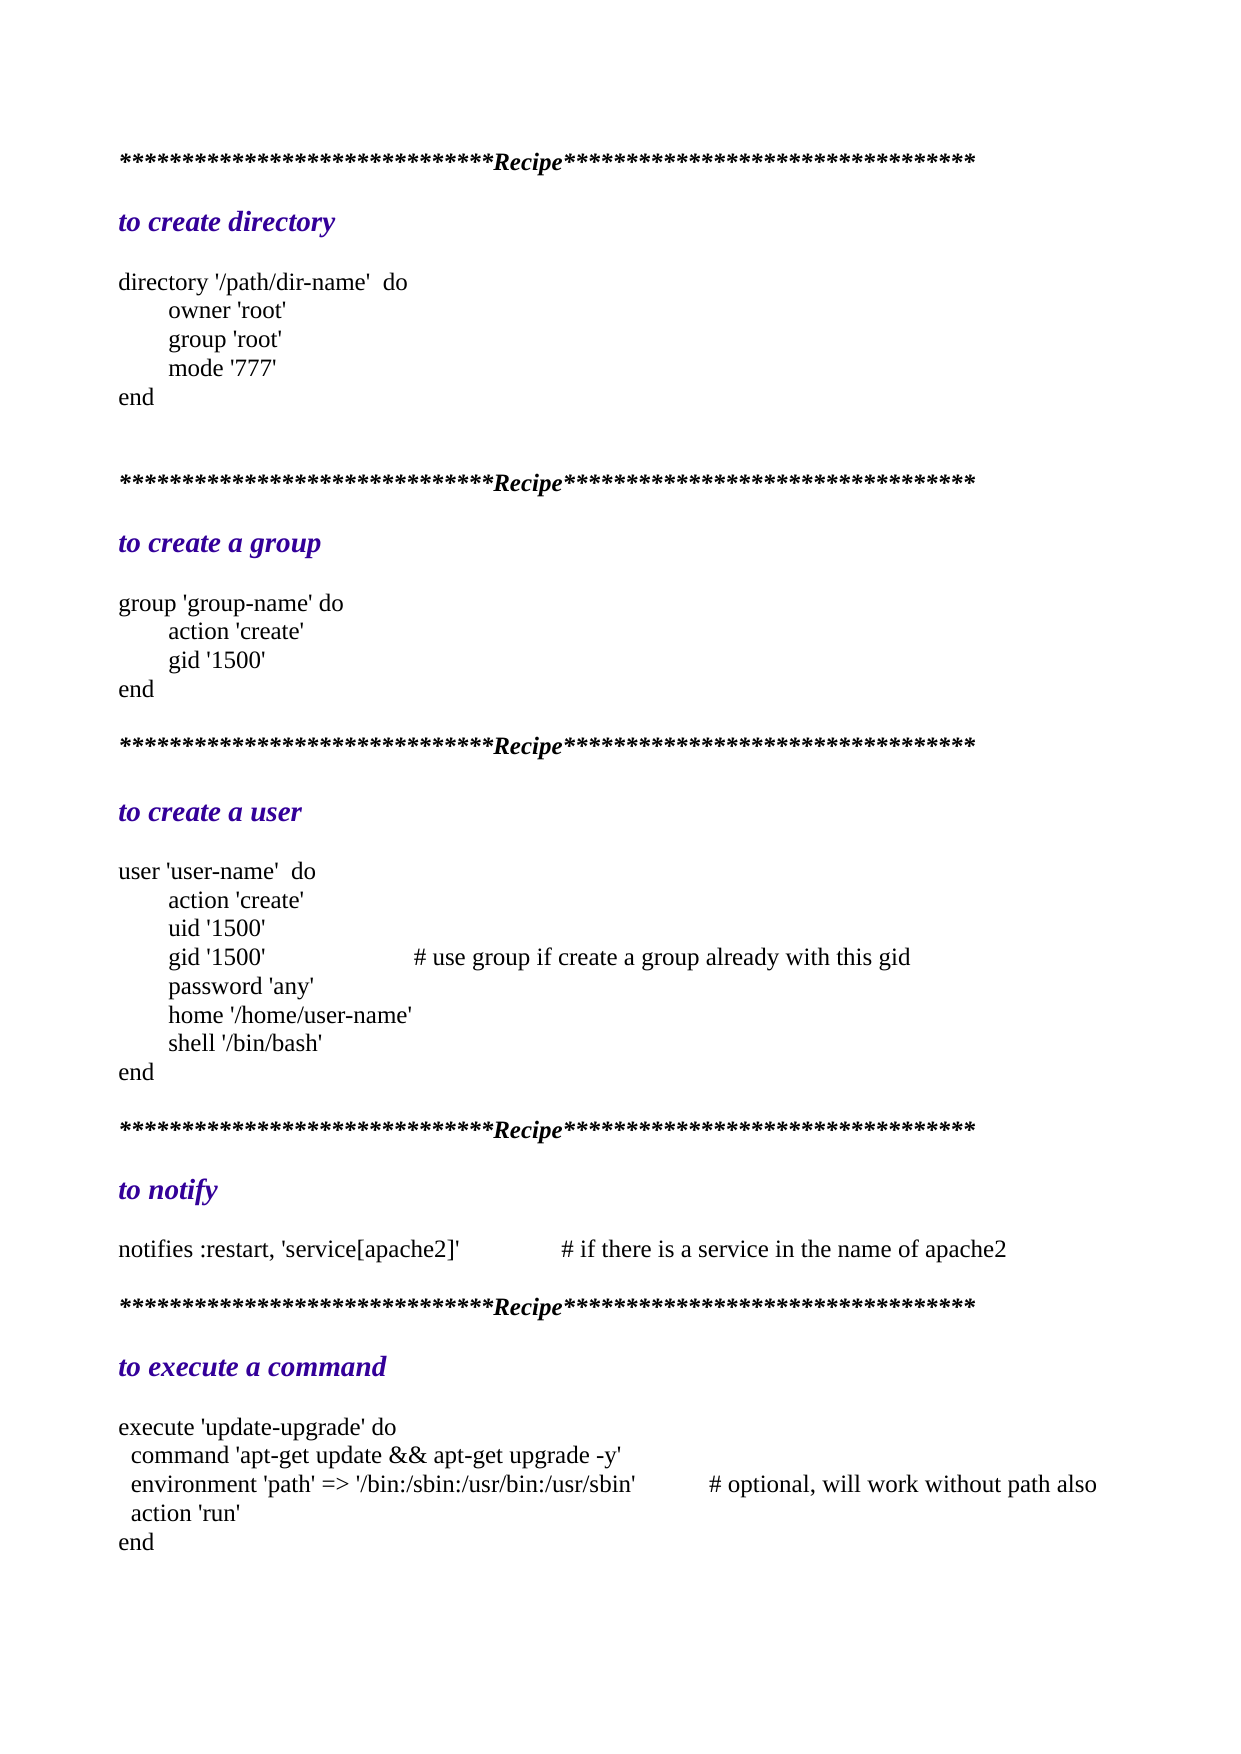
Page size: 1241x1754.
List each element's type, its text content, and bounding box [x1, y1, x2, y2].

text gid '1500' [118, 645, 1122, 674]
text password 'any' [118, 971, 1122, 1000]
text to create directory [118, 204, 1122, 238]
text end [118, 1527, 1122, 1556]
text uid '1500' [118, 913, 1122, 942]
text action 'create' [118, 616, 1122, 645]
text ******************************Recipe********************************* [118, 731, 1122, 760]
text directory '/path/dir-name' do [118, 267, 1122, 295]
text notifies :restart, 'service[apache2]' # if there is a service in the name of apache2 [118, 1234, 1122, 1263]
text action 'run' [118, 1498, 1122, 1527]
text gid '1500' # use group if create a group already with this gid [118, 942, 1122, 971]
text command 'apt-get update && apt-get upgrade -y' [118, 1441, 1122, 1469]
text environment 'path' => '/bin:/sbin:/usr/bin:/usr/sbin' # optional, will work without path also [118, 1469, 1122, 1498]
text end [118, 674, 1122, 703]
text group 'root' [118, 324, 1122, 353]
text mode '777' [118, 353, 1122, 382]
text ******************************Recipe********************************* [118, 147, 1122, 176]
text owner 'root' [118, 295, 1122, 324]
text ******************************Recipe********************************* [118, 1292, 1122, 1321]
text to notify [118, 1172, 1122, 1206]
text group 'group-name' do [118, 588, 1122, 616]
text end [118, 382, 1122, 410]
text action 'create' [118, 885, 1122, 913]
text to create a user [118, 794, 1122, 827]
text shell '/bin/bash' [118, 1028, 1122, 1057]
text execute 'update-upgrade' do [118, 1412, 1122, 1441]
text end [118, 1057, 1122, 1086]
text home '/home/user-name' [118, 1000, 1122, 1028]
text to create a group [118, 525, 1122, 559]
text ******************************Recipe********************************* [118, 1115, 1122, 1143]
text user 'user-name' do [118, 856, 1122, 885]
text ******************************Recipe********************************* [118, 468, 1122, 497]
text to execute a command [118, 1349, 1122, 1383]
